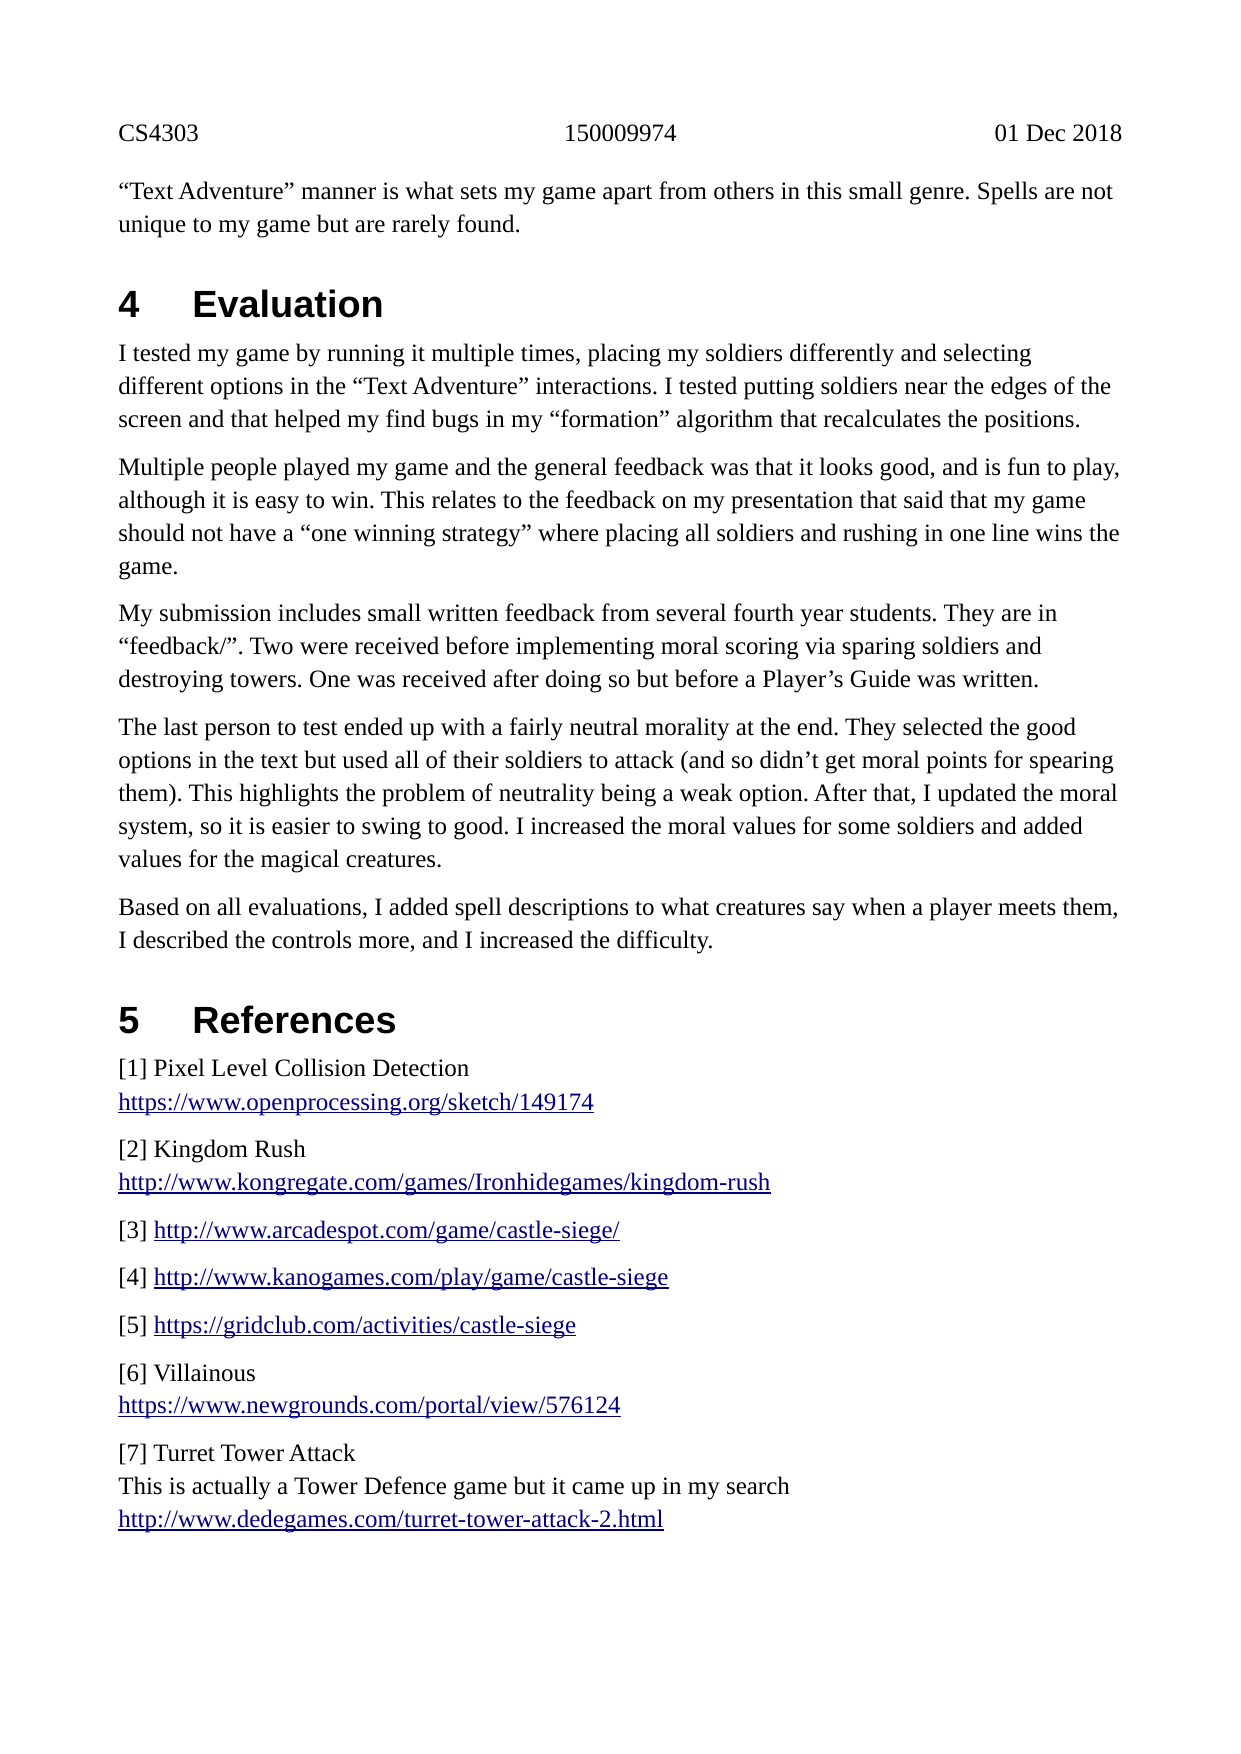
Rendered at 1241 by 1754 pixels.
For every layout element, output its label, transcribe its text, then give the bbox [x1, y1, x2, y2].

text [5] https://gridclub.com/activities/castle-siege [118, 1310, 1122, 1339]
text The last person to test ended up with a fairly neutral morality at the end. They selected the good options in the text but used all of their soldiers to attack (and so didn’t get moral points for spearing them). This highlights the problem of neutrality being a weak option. After that, I updated the moral system, so it is easier to swing to good. I increased the moral values for some soldiers and added values for the magical creatures. [118, 712, 1122, 873]
text “Text Adventure” manner is what sets my game apart from others in this small genre. Spells are not unique to my game but are rarely found. [118, 176, 1122, 238]
text [1] Pixel Level Collision Detection https://www.openprocessing.org/sketch/149174 [118, 1053, 1122, 1115]
text [7] Turret Tower Attack This is actually a Tower Defence game but it came up in my search http://www.dedegames.com/turret-tower-attack-2.html [118, 1438, 1122, 1533]
text [3] http://www.arcadespot.com/game/castle-siege/ [118, 1215, 1122, 1243]
text [4] http://www.kanogames.com/play/game/castle-siege [118, 1262, 1122, 1291]
text [6] Villainous https://www.newgrounds.com/portal/view/576124 [118, 1358, 1122, 1419]
text I tested my game by running it multiple times, placing my soldiers differently and selecting different options in the “Text Adventure” interactions. I tested putting soldiers near the edges of the screen and that helped my find bugs in my “formation” algorithm that recalculates the positions. [118, 338, 1122, 433]
text Based on all evaluations, I added spell descriptions to what creatures say when a player meets them, I described the controls more, and I increased the difficulty. [118, 892, 1122, 953]
subtitle Evaluation [118, 282, 1122, 326]
subtitle References [118, 997, 1122, 1041]
text [2] Kingdom Rush http://www.kongregate.com/games/Ironhidegames/kingdom-rush [118, 1134, 1122, 1196]
text Multiple people played my game and the general feedback was that it looks good, and is fun to play, although it is easy to win. This relates to the feedback on my presentation that said that my game should not have a “one winning strategy” where placing all soldiers and rushing in one line wins the game. [118, 452, 1122, 579]
text My submission includes small written feedback from several fourth year students. They are in “feedback/”. Two were received before implementing moral scoring via sparing soldiers and destroying towers. One was received after doing so but before a Player’s Guide was written. [118, 598, 1122, 693]
